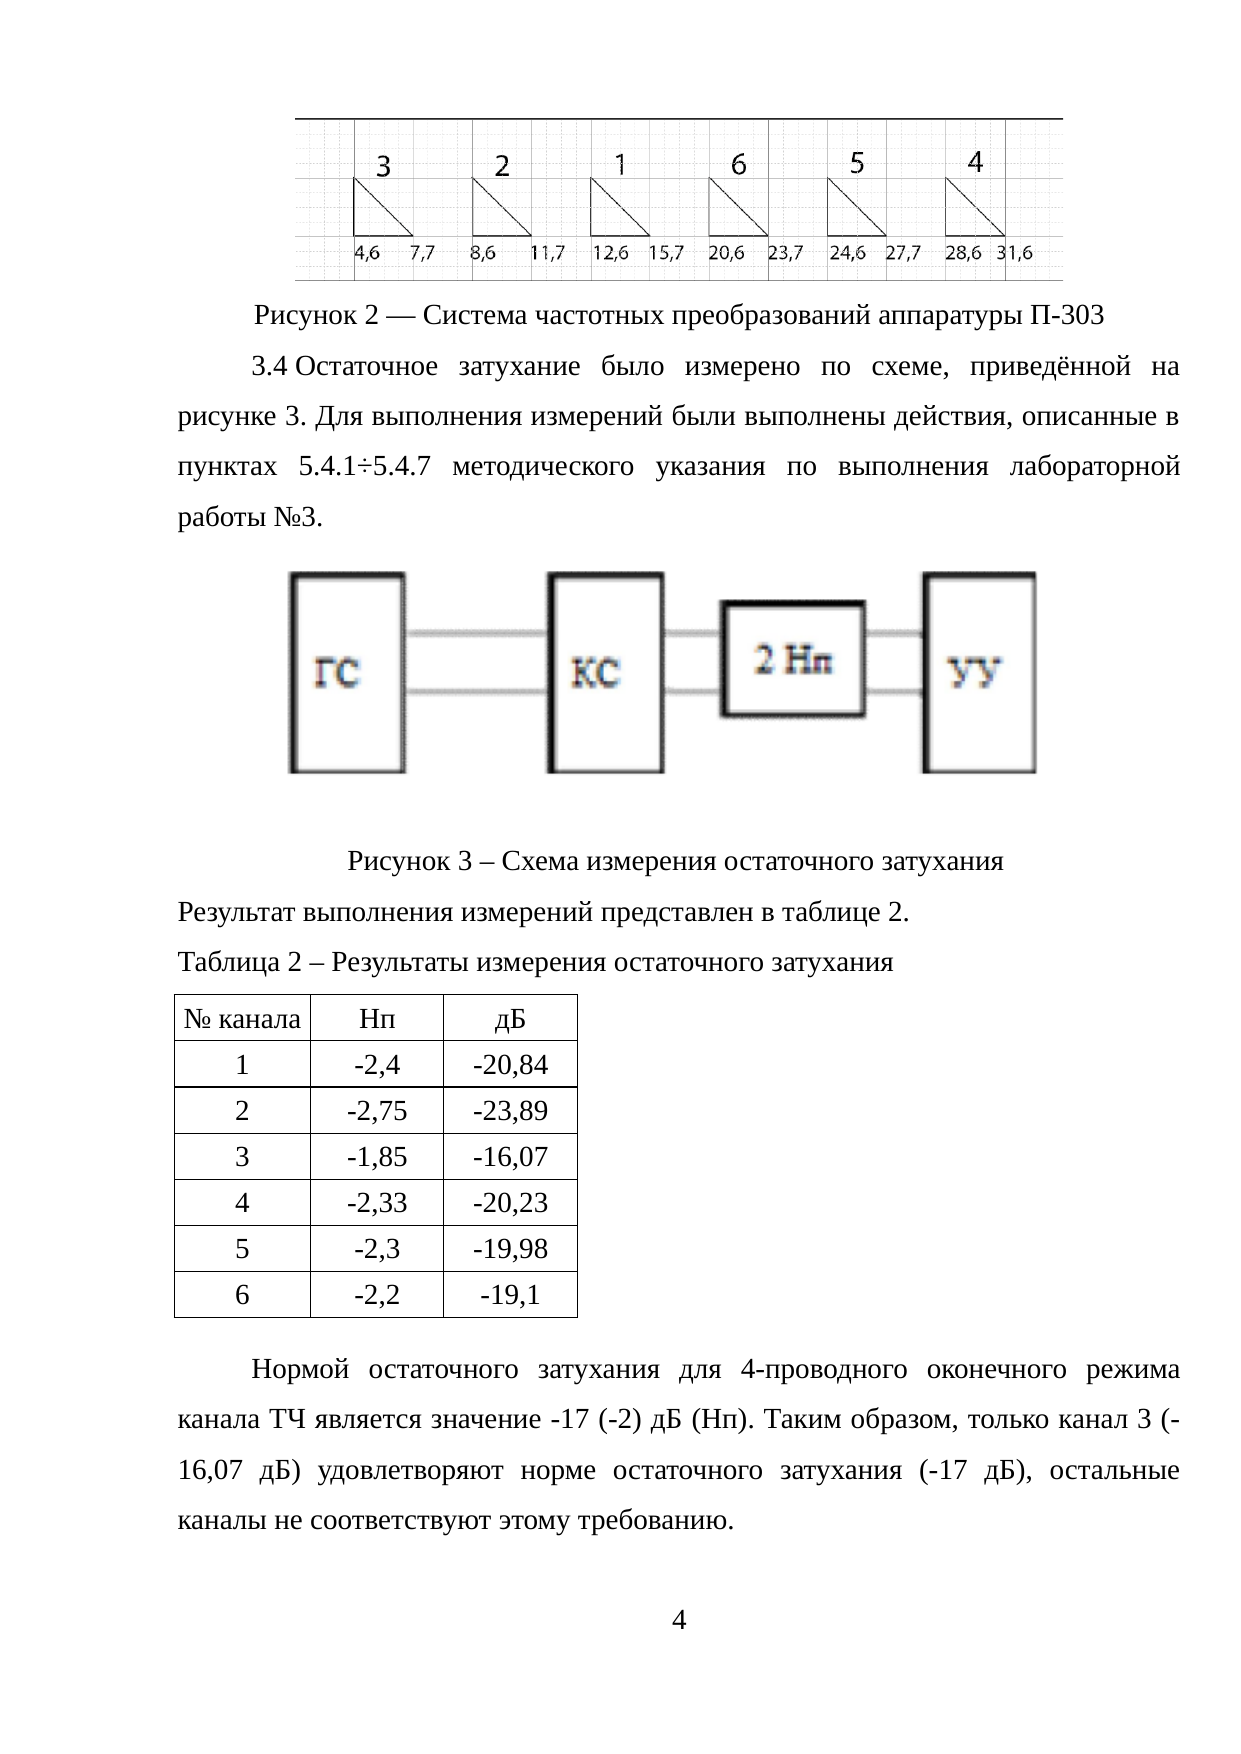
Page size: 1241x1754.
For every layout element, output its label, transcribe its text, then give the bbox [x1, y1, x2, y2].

picture [295, 118, 1064, 281]
text Рисунок 2 — Система частотных преобразований аппаратуры П-303 [177, 118, 1181, 331]
table_cell 2 [175, 1088, 310, 1132]
table_cell -16,07 [444, 1134, 577, 1178]
table_cell -2,2 [311, 1272, 443, 1317]
table_cell 1 [175, 1041, 310, 1086]
table_cell -2,4 [311, 1041, 443, 1086]
table_cell 3 [175, 1134, 310, 1178]
table_cell -2,33 [311, 1180, 443, 1224]
list Остаточное затухание было измерено по схеме, приведённой на рисунке 3. Для выполнения измерений были выполнены действия, описанные в пунктах 5.4.1÷5.4.7 методического указания по выполнения лабораторной работы №3. [177, 348, 1181, 532]
table_cell 5 [175, 1226, 310, 1271]
text Рисунок 3 – Схема измерения остаточного затухания [177, 549, 1181, 877]
table_cell -23,89 [444, 1088, 577, 1132]
table_cell -19,1 [444, 1272, 577, 1317]
table_cell -20,23 [444, 1180, 577, 1224]
table_cell -2,3 [311, 1226, 443, 1271]
table_cell -19,98 [444, 1226, 577, 1271]
text Таблица 2 – Результаты измерения остаточного затухания [177, 944, 1181, 978]
picture [266, 548, 1092, 810]
table_header Нп [311, 995, 443, 1040]
table_cell -20,84 [444, 1041, 577, 1086]
table_cell -2,75 [311, 1088, 443, 1132]
table_cell 4 [175, 1180, 310, 1224]
table_header дБ [444, 995, 577, 1040]
text Нормой остаточного затухания для 4-проводного оконечного режима канала ТЧ является значение -17 (-2) дБ (Нп). Таким образом, только канал 3 (-16,07 дБ) удовлетворяют норме остаточного затухания (-17 дБ), остальные каналы не соответствуют этому требованию. [177, 1351, 1181, 1536]
table_cell 6 [175, 1272, 310, 1317]
table_header № канала [175, 995, 310, 1040]
table_cell -1,85 [311, 1134, 443, 1178]
text Результат выполнения измерений представлен в таблице 2. [177, 894, 1181, 927]
